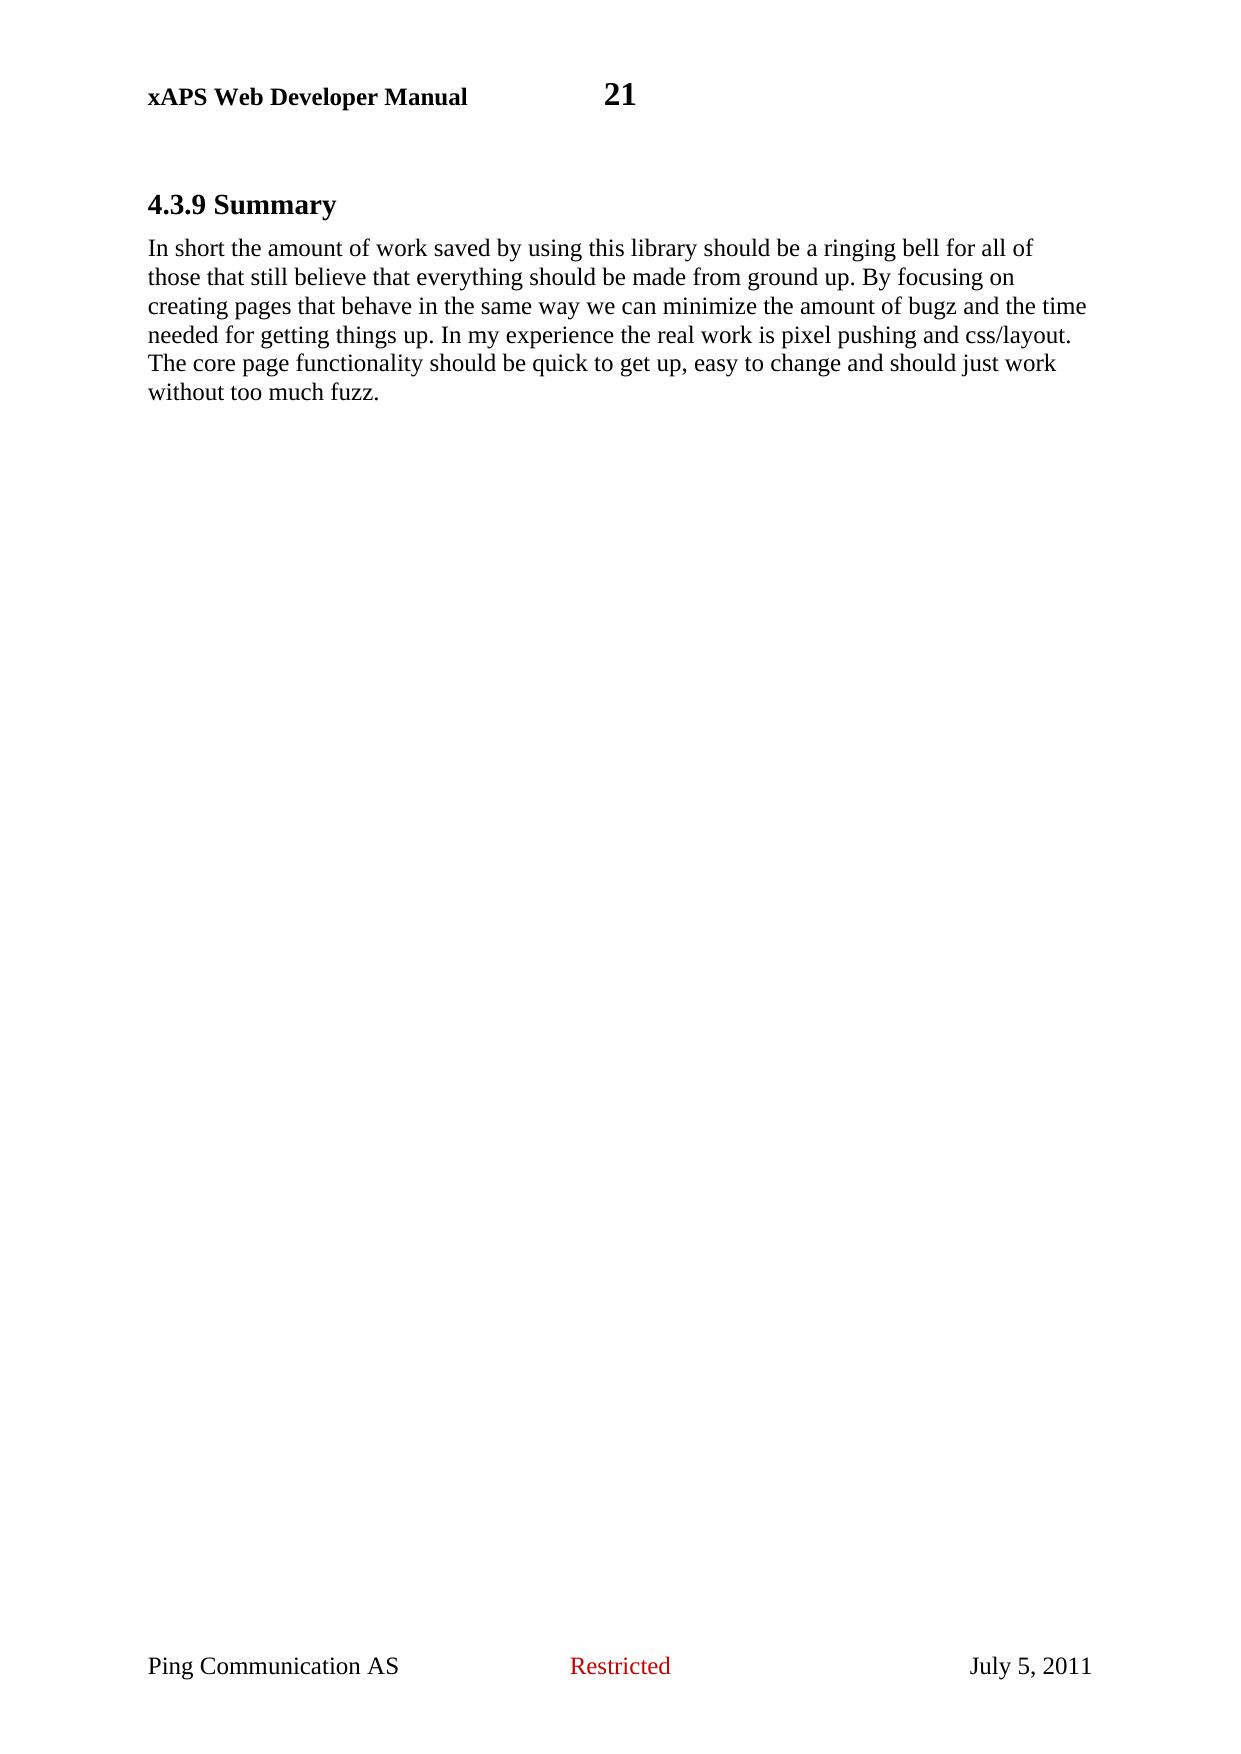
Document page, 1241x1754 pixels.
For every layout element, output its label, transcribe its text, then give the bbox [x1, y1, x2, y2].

subtitle 4.3.9 Summary [148, 187, 1092, 221]
text In short the amount of work saved by using this library should be a ringing bell for all of those that still believe that everything should be made from ground up. By focusing on creating pages that behave in the same way we can minimize the amount of bugz and the time needed for getting things up. In my experience the real work is pixel pushing and css/layout. The core page functionality should be quick to get up, easy to change and should just work without too much fuzz. [148, 233, 1092, 406]
